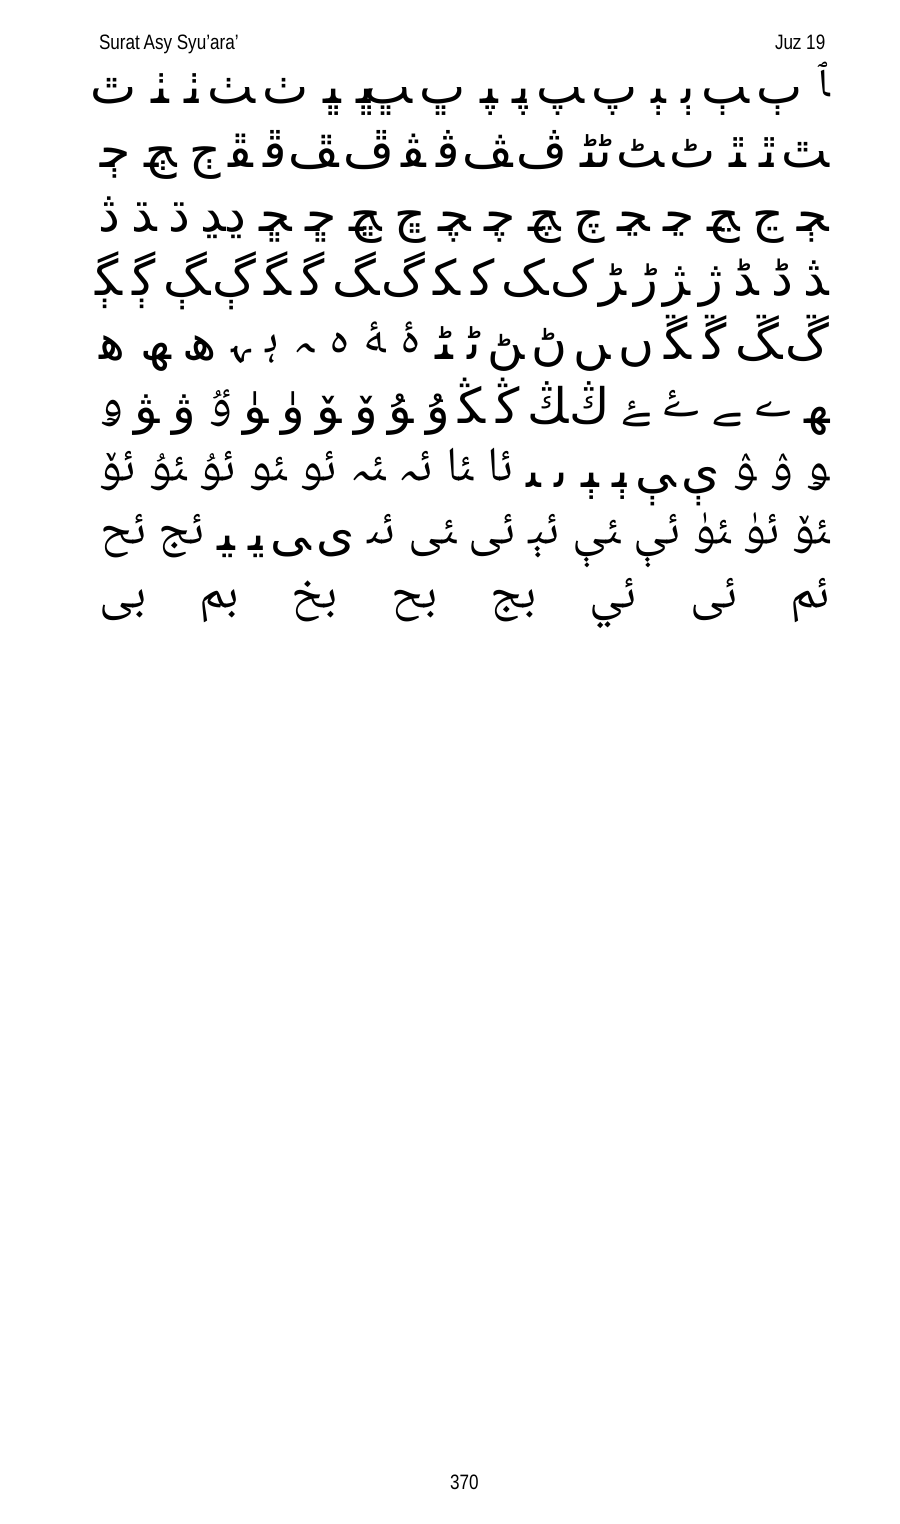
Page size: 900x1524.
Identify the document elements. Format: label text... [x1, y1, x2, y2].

text ﭑ ﭒ ﭓ ﭔ ﭕ ﭖ ﭗ ﭘ ﭙ ﭚ ﭛﭜ ﭝ ﭞ ﭟ ﭠ ﭡ ﭢ ﭣ ﭤ ﭥ ﭦ ﭧ ﭨﭩ ﭪ ﭫ ﭬ ﭭ ﭮ ﭯ ﭰ ﭱ ﭲ ﭳ ﭴ ﭵ ﭶ ﭷ ﭸ ﭹ ﭺ ﭻ ﭼ ﭽ ﭾ ﭿ ﮀ ﮁ ﮂﮃ ﮄ ﮅ ﮆ ﮇ ﮈ ﮉ ﮊ ﮋ ﮌ ﮍ ﮎ ﮏ ﮐ ﮑ ﮒ ﮓ ﮔ ﮕ ﮖ ﮗ ﮘ ﮙ ﮚ ﮛ ﮜ ﮝ ﮞ ﮟ ﮠ ﮡ ﮢ ﮣ ﮤ ﮥ ﮦ ﮧ ﮨ ﮩ ﮪ ﮫ ﮬ ﮭ ﮮ ﮯ ﮰ ﮱ ﯓ ﯔ ﯕ ﯖ ﯗ ﯘ ﯙ ﯚ ﯛ ﯜ ﯝ ﯞ ﯟ ﯠ ﯡ ﯢ ﯣ ﯤ ﯥ ﯦ ﯧ ﯨ ﯩ ﯪ ﯫ ﯬ ﯭ ﯮ ﯯ ﯰ ﯱ ﯲ ﯳ ﯴ ﯵ ﯶ ﯷ ﯸ ﯹ ﯺ ﯻ ﯼ ﯽ ﯾ ﯿ ﰀ ﰁ ﰂ ﰃ ﰄ ﰅ ﰆ ﰇ ﰈ ﰉ [99, 60, 829, 635]
